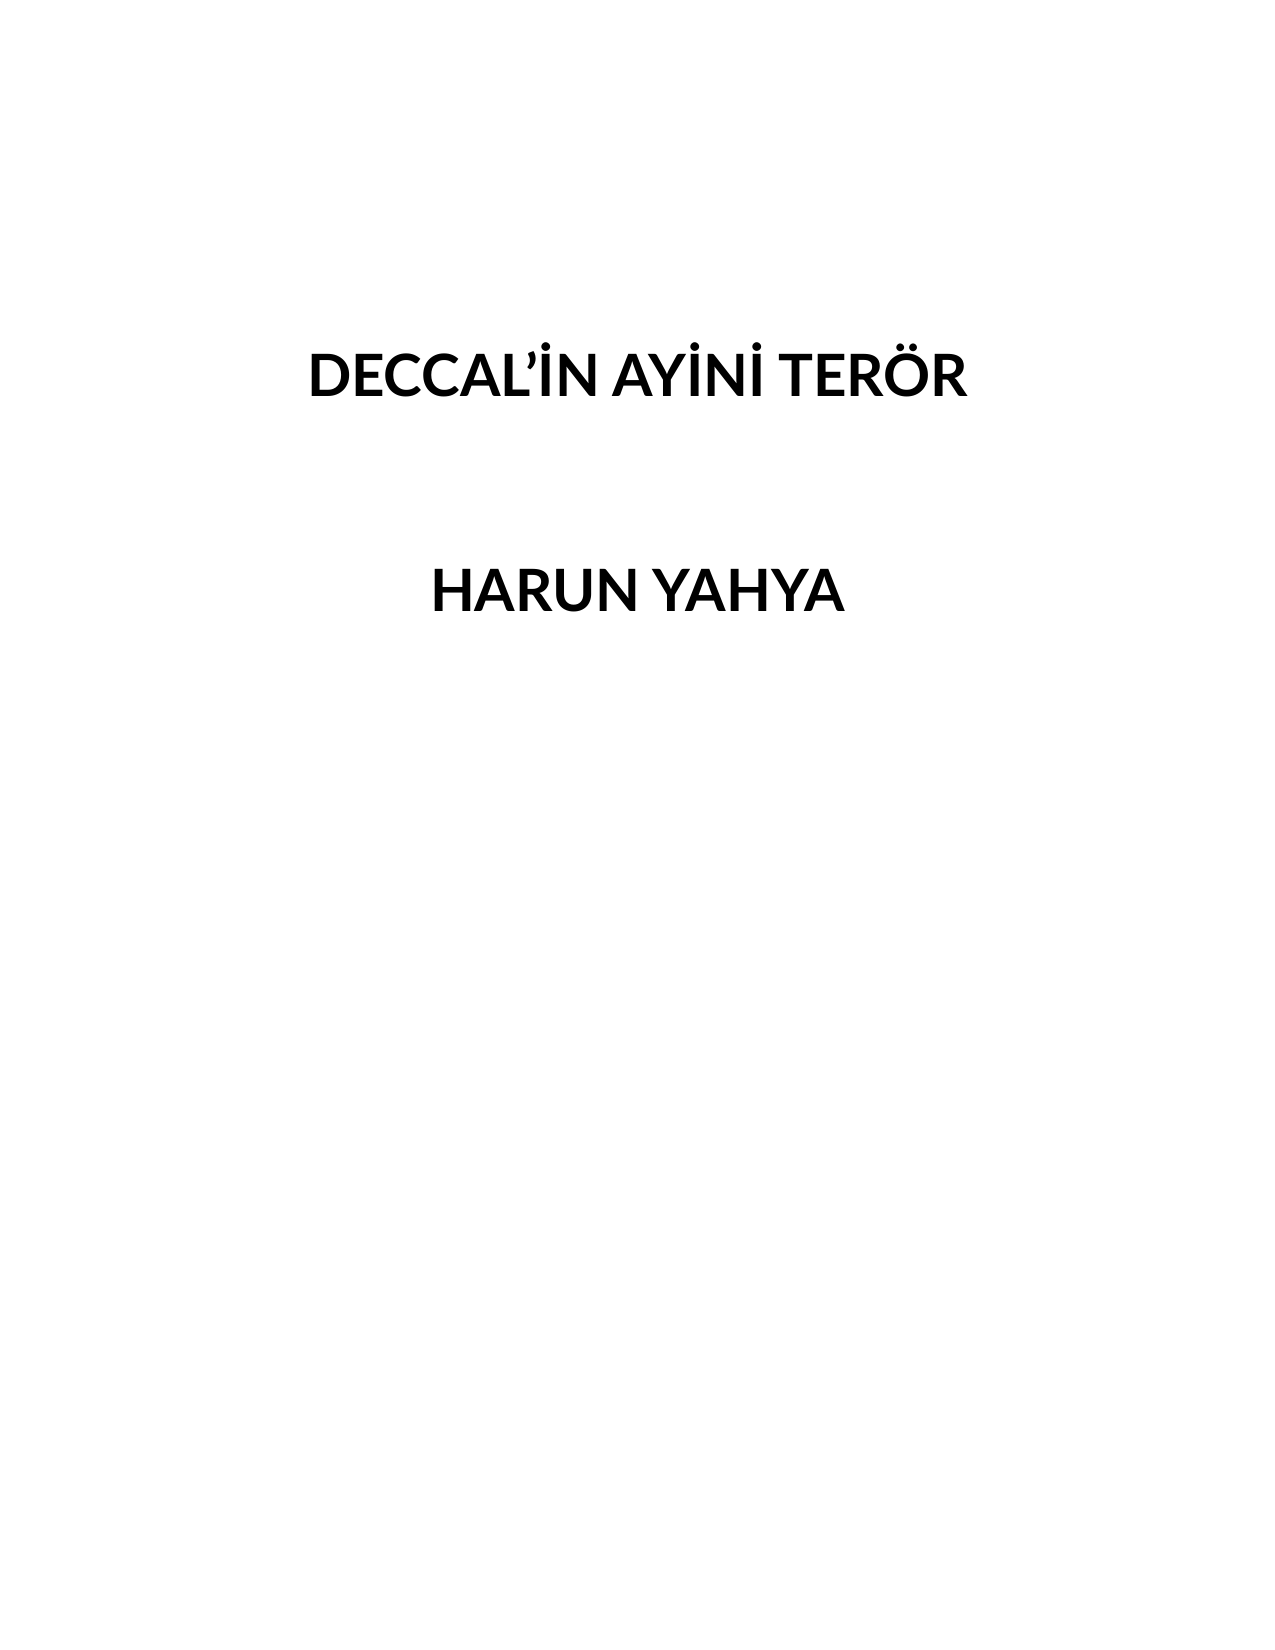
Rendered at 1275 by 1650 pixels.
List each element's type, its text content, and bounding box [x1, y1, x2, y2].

title DECCAL’İN AYİNİ TERÖR [112, 339, 1162, 409]
title HARUN YAHYA [112, 554, 1162, 624]
